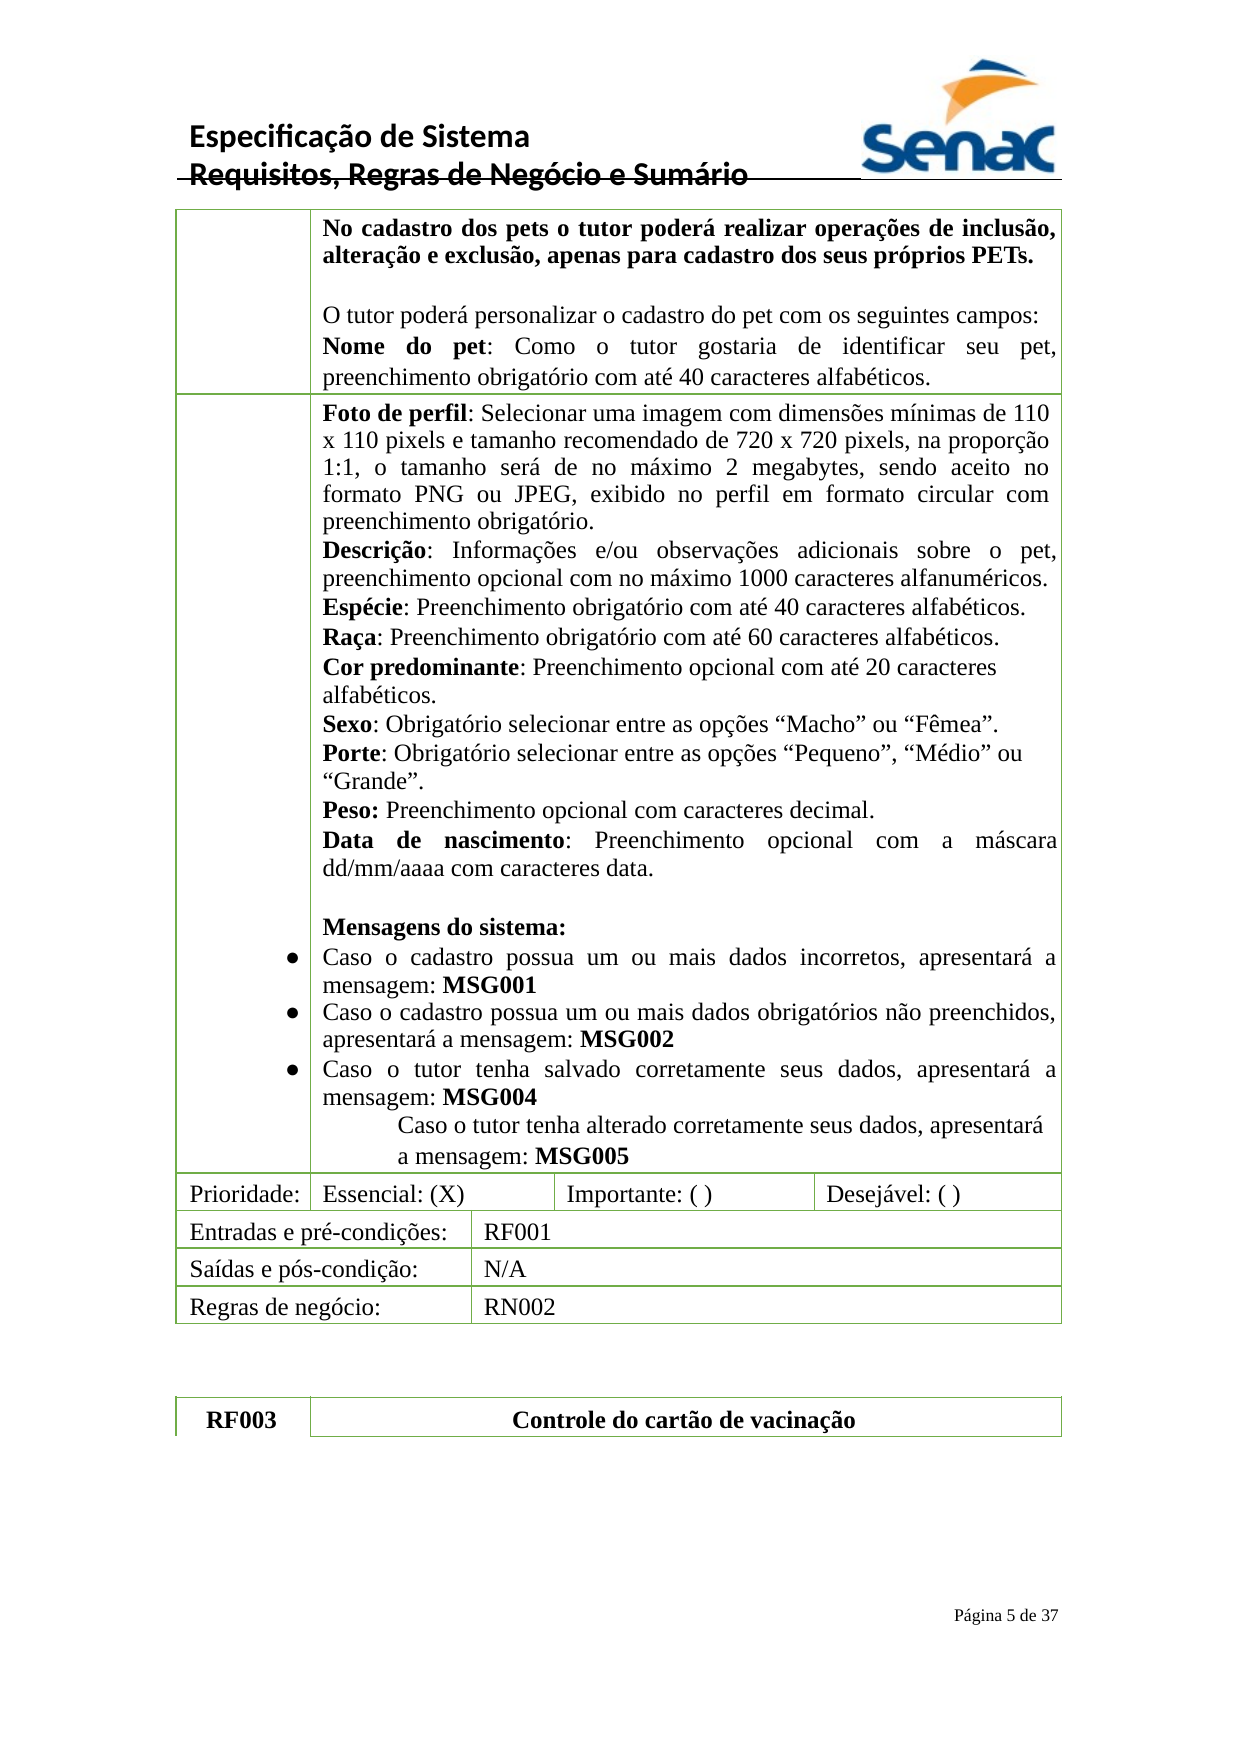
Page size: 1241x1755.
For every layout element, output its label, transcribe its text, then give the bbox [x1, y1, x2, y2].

table_cell Saídas e pós-condição: [177, 1249, 471, 1285]
table_cell Entradas e pré-condições: [177, 1211, 471, 1247]
table_cell Importante: ( ) [555, 1174, 814, 1210]
table_cell RN002 [472, 1287, 1061, 1322]
table_cell Desejável: ( ) [815, 1174, 1061, 1210]
table_header RF003 [177, 1398, 310, 1436]
table_cell N/A [472, 1249, 1061, 1285]
table_cell RF001 [472, 1211, 1061, 1247]
table_cell Essencial: (X) [311, 1174, 554, 1210]
table_cell Foto de perfil: Selecionar uma imagem com dimensões mínimas de 110 x 110 pixels e tamanho recomendado de 720 x 720 pixels, na proporção 1:1, o tamanho será de no máximo 2 megabytes, sendo aceito no formato PNG ou JPEG, exibido no perfil em formato circular com preenchimento obrigatório. Descrição: Informações e/ou observações adicionais sobre o pet, preenchimento opcional com no máximo 1000 caracteres alfanuméricos. Espécie: Preenchimento obrigatório com até 40 caracteres alfabéticos. Raça: Preenchimento obrigatório com até 60 caracteres alfabéticos. Cor predominante: Preenchimento opcional com até 20 caracteres alfabéticos. Sexo: Obrigatório selecionar entre as opções “Macho” ou “Fêmea”. Porte: Obrigatório selecionar entre as opções “Pequeno”, “Médio” ou “Grande”. Peso: Preenchimento opcional com caracteres decimal. Data de nascimento: Preenchimento opcional com a máscara dd/mm/aaaa com caracteres data. Mensagens do sistema: Caso o cadastro possua um ou mais dados incorretos, apresentará a mensagem: MSG001 Caso o cadastro possua um ou mais dados obrigatórios não preenchidos, apresentará a mensagem: MSG002 Caso o tutor tenha salvado corretamente seus dados, apresentará a mensagem: MSG004 Caso o tutor tenha alterado corretamente seus dados, apresentará a mensagem: MSG005 [311, 395, 1061, 1172]
table_header Controle do cartão de vacinação [311, 1398, 1061, 1436]
table_cell Regras de negócio: [177, 1287, 471, 1322]
table_cell Prioridade: [177, 1174, 310, 1210]
table_cell [177, 395, 310, 1172]
table_header [177, 210, 310, 393]
table_cell No cadastro dos pets o tutor poderá realizar operações de inclusão, alteração e exclusão, apenas para cadastro dos seus próprios PETs. O tutor poderá personalizar o cadastro do pet com os seguintes campos: Nome do pet: Como o tutor gostaria de identificar seu pet, preenchimento obrigatório com até 40 caracteres alfabéticos. [311, 210, 1061, 393]
